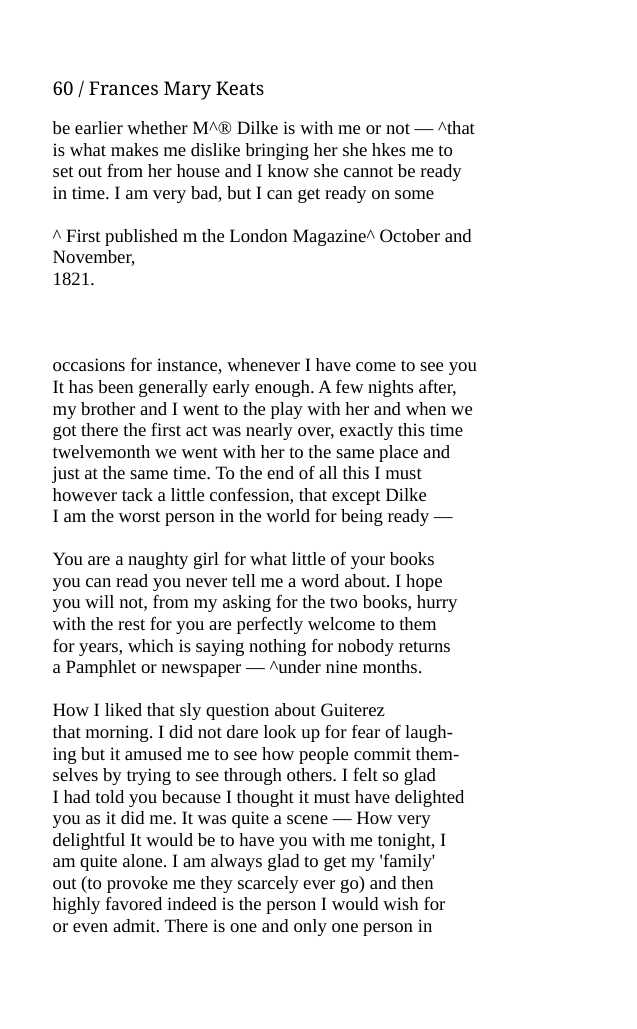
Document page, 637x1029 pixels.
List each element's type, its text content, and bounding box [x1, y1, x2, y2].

text with the rest for you are perfectly welcome to them [52, 613, 538, 634]
text out (to provoke me they scarcely ever go) and then [52, 872, 538, 893]
text got there the first act was nearly over, exactly this time [52, 419, 538, 441]
text for years, which is saying nothing for nobody returns [52, 634, 538, 656]
text just at the same time. To the end of all this I must [52, 462, 538, 484]
text I had told you because I thought it must have delighted [52, 786, 538, 807]
text twelvemonth we went with her to the same place and [52, 441, 538, 462]
text I am the worst person in the world for being ready — [52, 505, 538, 527]
text am quite alone. I am always glad to get my 'family' [52, 850, 538, 872]
text you can read you never tell me a word about. I hope [52, 570, 538, 591]
text you will not, from my asking for the two books, hurry [52, 591, 538, 613]
text You are a naughty girl for what little of your books [52, 548, 538, 570]
text a Pamphlet or newspaper — ^under nine months. [52, 656, 538, 678]
text my brother and I went to the play with her and when we [52, 397, 538, 419]
text be earlier whether M^® Dilke is with me or not — ^that [52, 117, 538, 139]
text ing but it amused me to see how people commit them- [52, 742, 538, 764]
text It has been generally early enough. A few nights after, [52, 376, 538, 397]
text delightful It would be to have you with me tonight, I [52, 829, 538, 850]
text set out from her house and I know she cannot be ready [52, 160, 538, 182]
text How I liked that sly question about Guiterez [52, 699, 538, 721]
text however tack a little confession, that except Dilke [52, 484, 538, 505]
text selves by trying to see through others. I felt so glad [52, 764, 538, 786]
text 1821. [52, 268, 538, 289]
text or even admit. There is one and only one person in [52, 915, 538, 936]
text you as it did me. It was quite a scene — How very [52, 807, 538, 829]
text highly favored indeed is the person I would wish for [52, 893, 538, 915]
text in time. I am very bad, but I can get ready on some [52, 182, 538, 203]
text ^ First published m the London Magazine^ October and November, [52, 225, 538, 268]
text occasions for instance, whenever I have come to see you [52, 354, 538, 376]
text is what makes me dislike bringing her she hkes me to [52, 139, 538, 160]
text that morning. I did not dare look up for fear of laugh- [52, 721, 538, 742]
